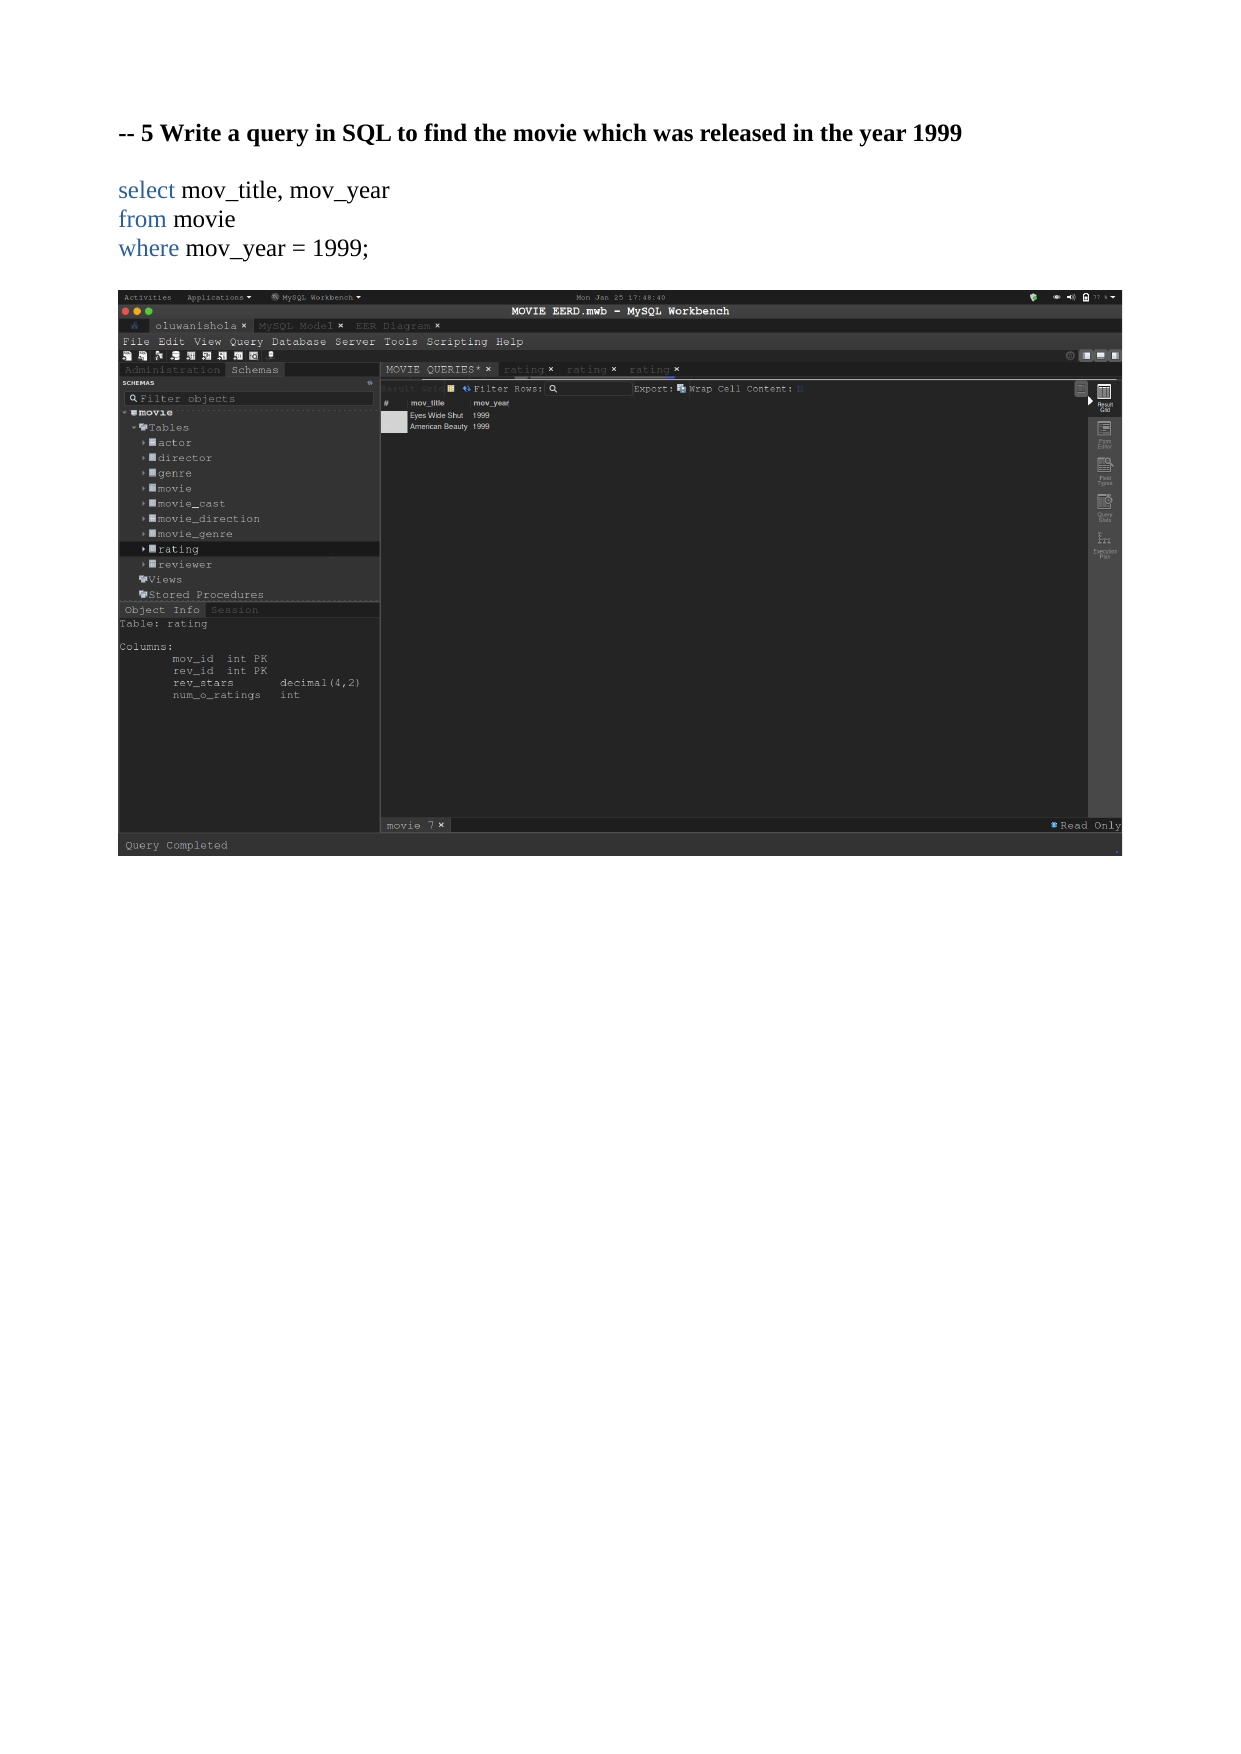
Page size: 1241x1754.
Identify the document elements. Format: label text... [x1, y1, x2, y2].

text -- 5 Write a query in SQL to find the movie which was released in the year 1999 [118, 118, 1122, 147]
text from movie [118, 204, 1122, 233]
text select mov_title, mov_year [118, 176, 1122, 204]
text where mov_year = 1999; [118, 233, 1122, 262]
picture [118, 290, 1123, 856]
